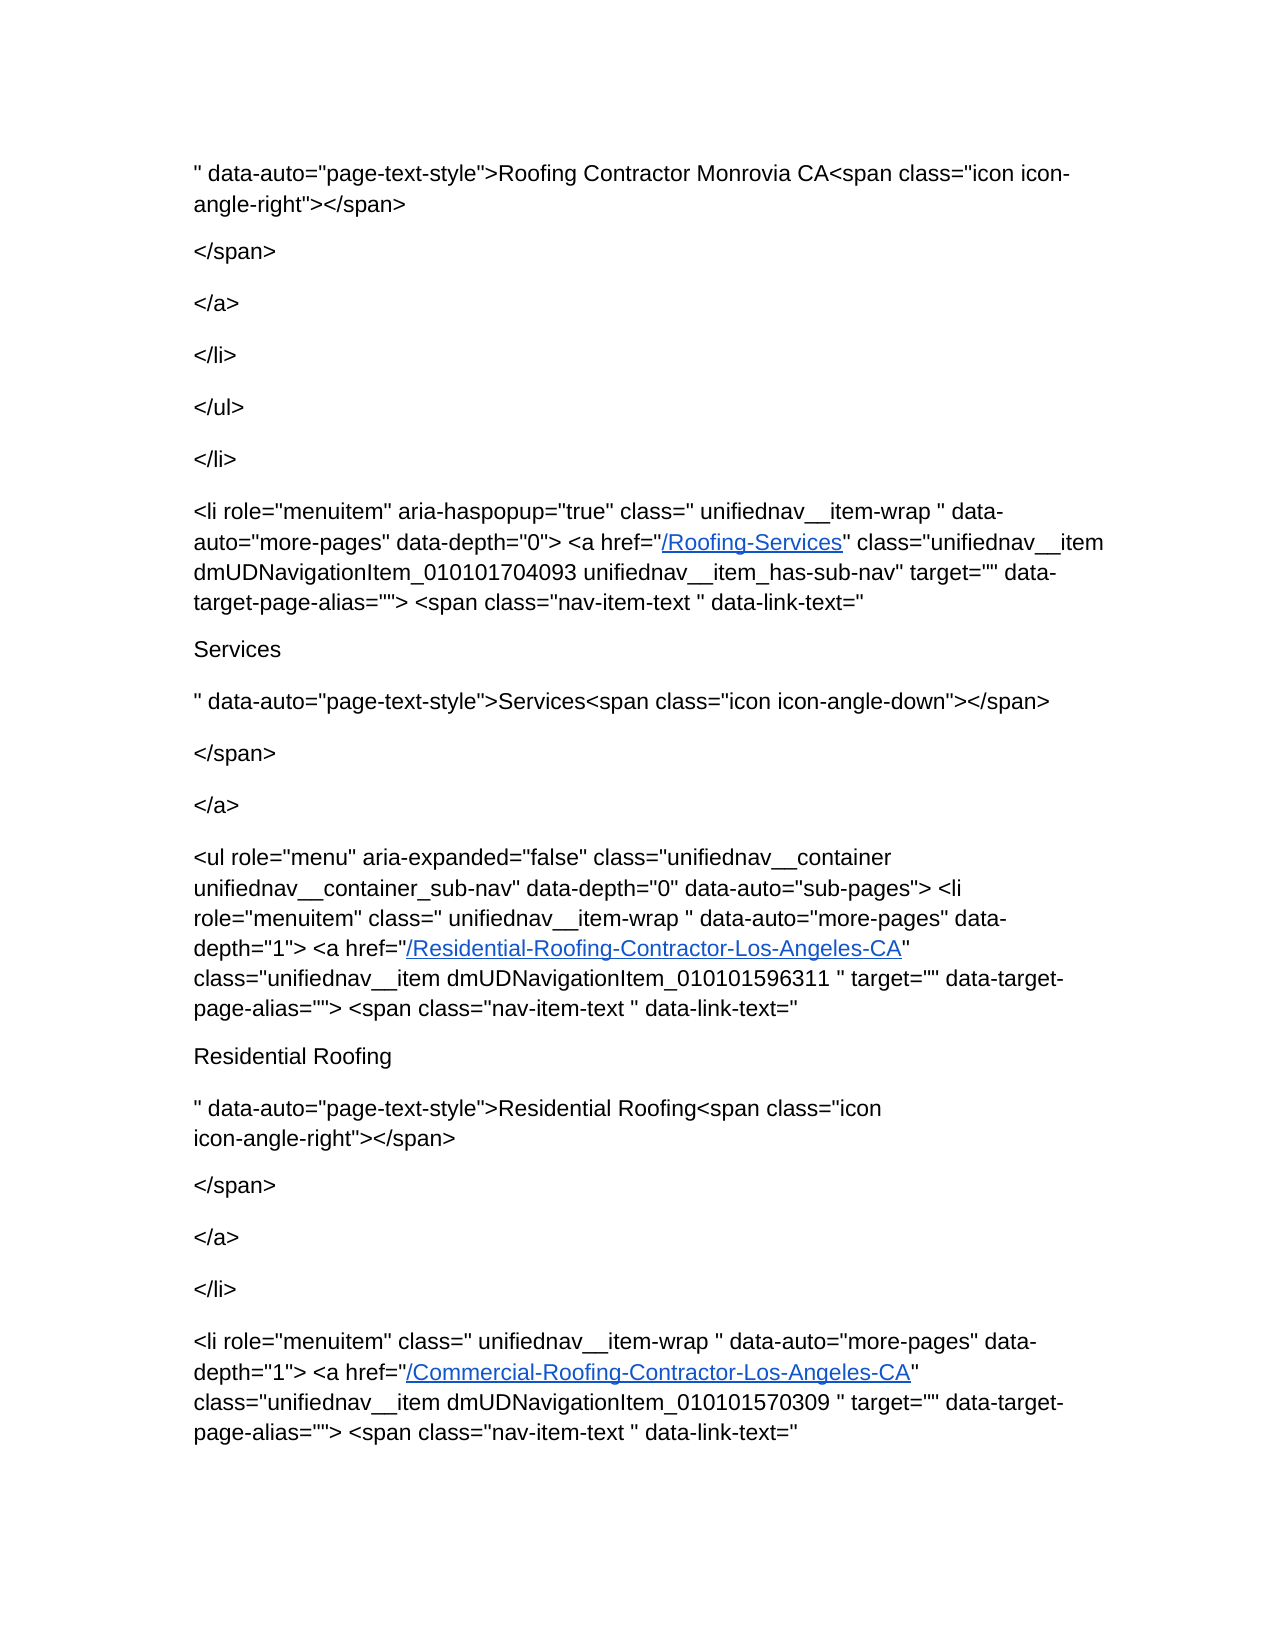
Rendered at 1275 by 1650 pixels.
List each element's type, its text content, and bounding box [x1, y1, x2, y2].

table_cell [150, 1162, 183, 1214]
table_cell [150, 782, 183, 834]
table_cell [150, 436, 183, 488]
table_cell [150, 730, 183, 782]
table_cell [150, 1214, 183, 1266]
table_cell Residential Roofing [183, 1032, 1125, 1084]
table_cell [150, 228, 183, 279]
table_cell </a> [183, 782, 1125, 834]
table_cell [150, 488, 183, 626]
table_cell " data-auto="page-text-style">Roofing Contractor Monrovia CA<span class="icon icon-angle-right"></span> [183, 150, 1125, 227]
table_cell <li role="menuitem" class=" unifiednav__item-wrap " data-auto="more-pages" data-depth="1"> <a href="/Commercial-Roofing-Contractor-Los-Angeles-CA" class="unifiednav__item dmUDNavigationItem_010101570309 " target="" data-target-page-alias=""> <span class="nav-item-text " data-link-text=" [183, 1318, 1125, 1456]
table_cell </span> [183, 228, 1125, 279]
table_cell [150, 280, 183, 332]
table_cell </li> [183, 332, 1125, 384]
table_cell </ul> [183, 384, 1125, 436]
table_cell [150, 626, 183, 678]
table_cell </li> [183, 1266, 1125, 1318]
table_cell [150, 150, 183, 227]
table_cell <li role="menuitem" aria-haspopup="true" class=" unifiednav__item-wrap " data-auto="more-pages" data-depth="0"> <a href="/Roofing-Services" class="unifiednav__item dmUDNavigationItem_010101704093 unifiednav__item_has-sub-nav" target="" data-target-page-alias=""> <span class="nav-item-text " data-link-text=" [183, 488, 1125, 626]
table_cell </a> [183, 1214, 1125, 1266]
table_cell [150, 1318, 183, 1456]
table_cell </span> [183, 730, 1125, 782]
table_cell </a> [183, 280, 1125, 332]
table_cell Services [183, 626, 1125, 678]
table_cell [150, 678, 183, 730]
table_cell </li> [183, 436, 1125, 488]
table_cell [150, 384, 183, 436]
table_cell " data-auto="page-text-style">Residential Roofing<span class="icon icon-angle-right"></span> [183, 1084, 1125, 1162]
table_cell [150, 1266, 183, 1318]
table_cell [150, 834, 183, 1032]
table_cell [150, 332, 183, 384]
table_cell [150, 1032, 183, 1084]
table_cell " data-auto="page-text-style">Services<span class="icon icon-angle-down"></span> [183, 678, 1125, 730]
table_cell </span> [183, 1162, 1125, 1214]
table_cell [150, 1084, 183, 1162]
table_cell <ul role="menu" aria-expanded="false" class="unifiednav__container unifiednav__container_sub-nav" data-depth="0" data-auto="sub-pages"> <li role="menuitem" class=" unifiednav__item-wrap " data-auto="more-pages" data-depth="1"> <a href="/Residential-Roofing-Contractor-Los-Angeles-CA" class="unifiednav__item dmUDNavigationItem_010101596311 " target="" data-target-page-alias=""> <span class="nav-item-text " data-link-text=" [183, 834, 1125, 1032]
